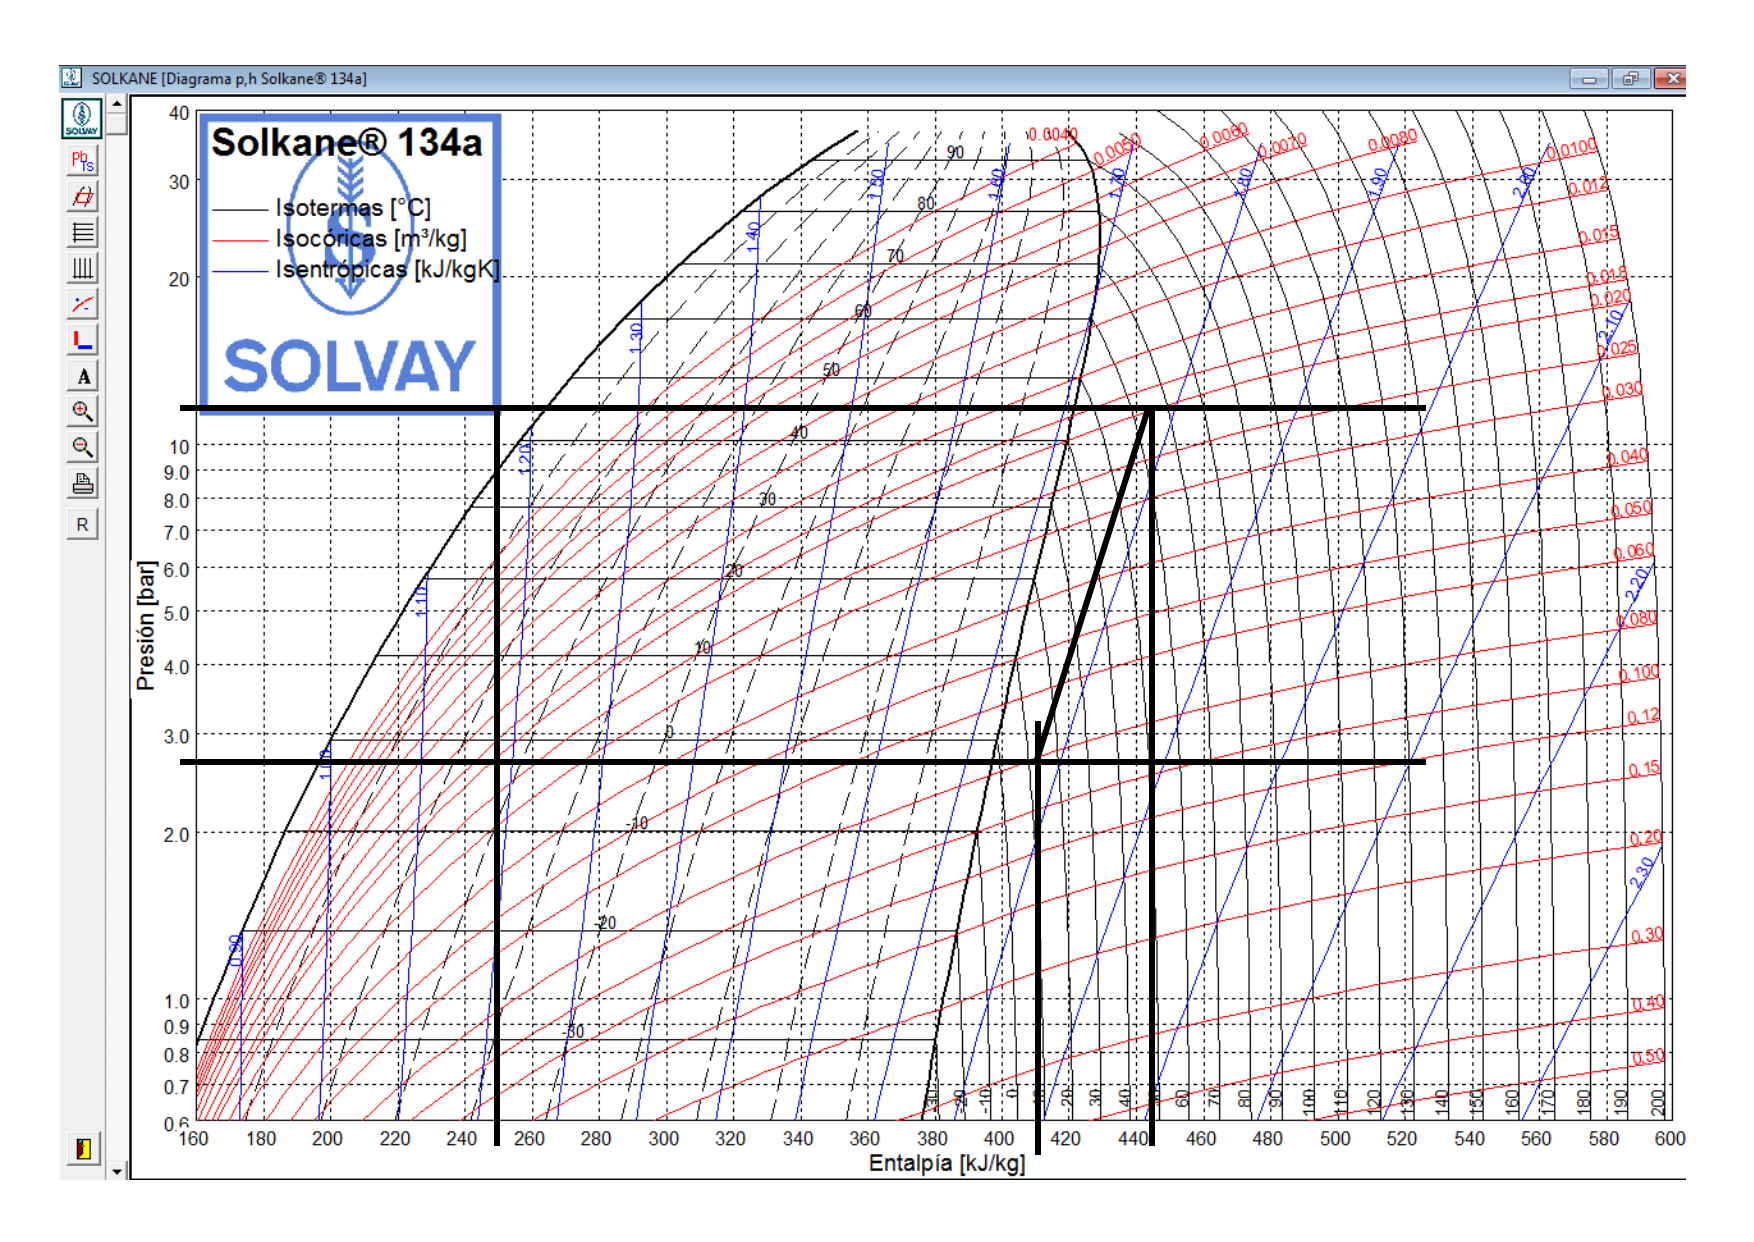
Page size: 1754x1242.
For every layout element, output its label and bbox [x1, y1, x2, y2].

picture [59, 65, 1686, 1180]
